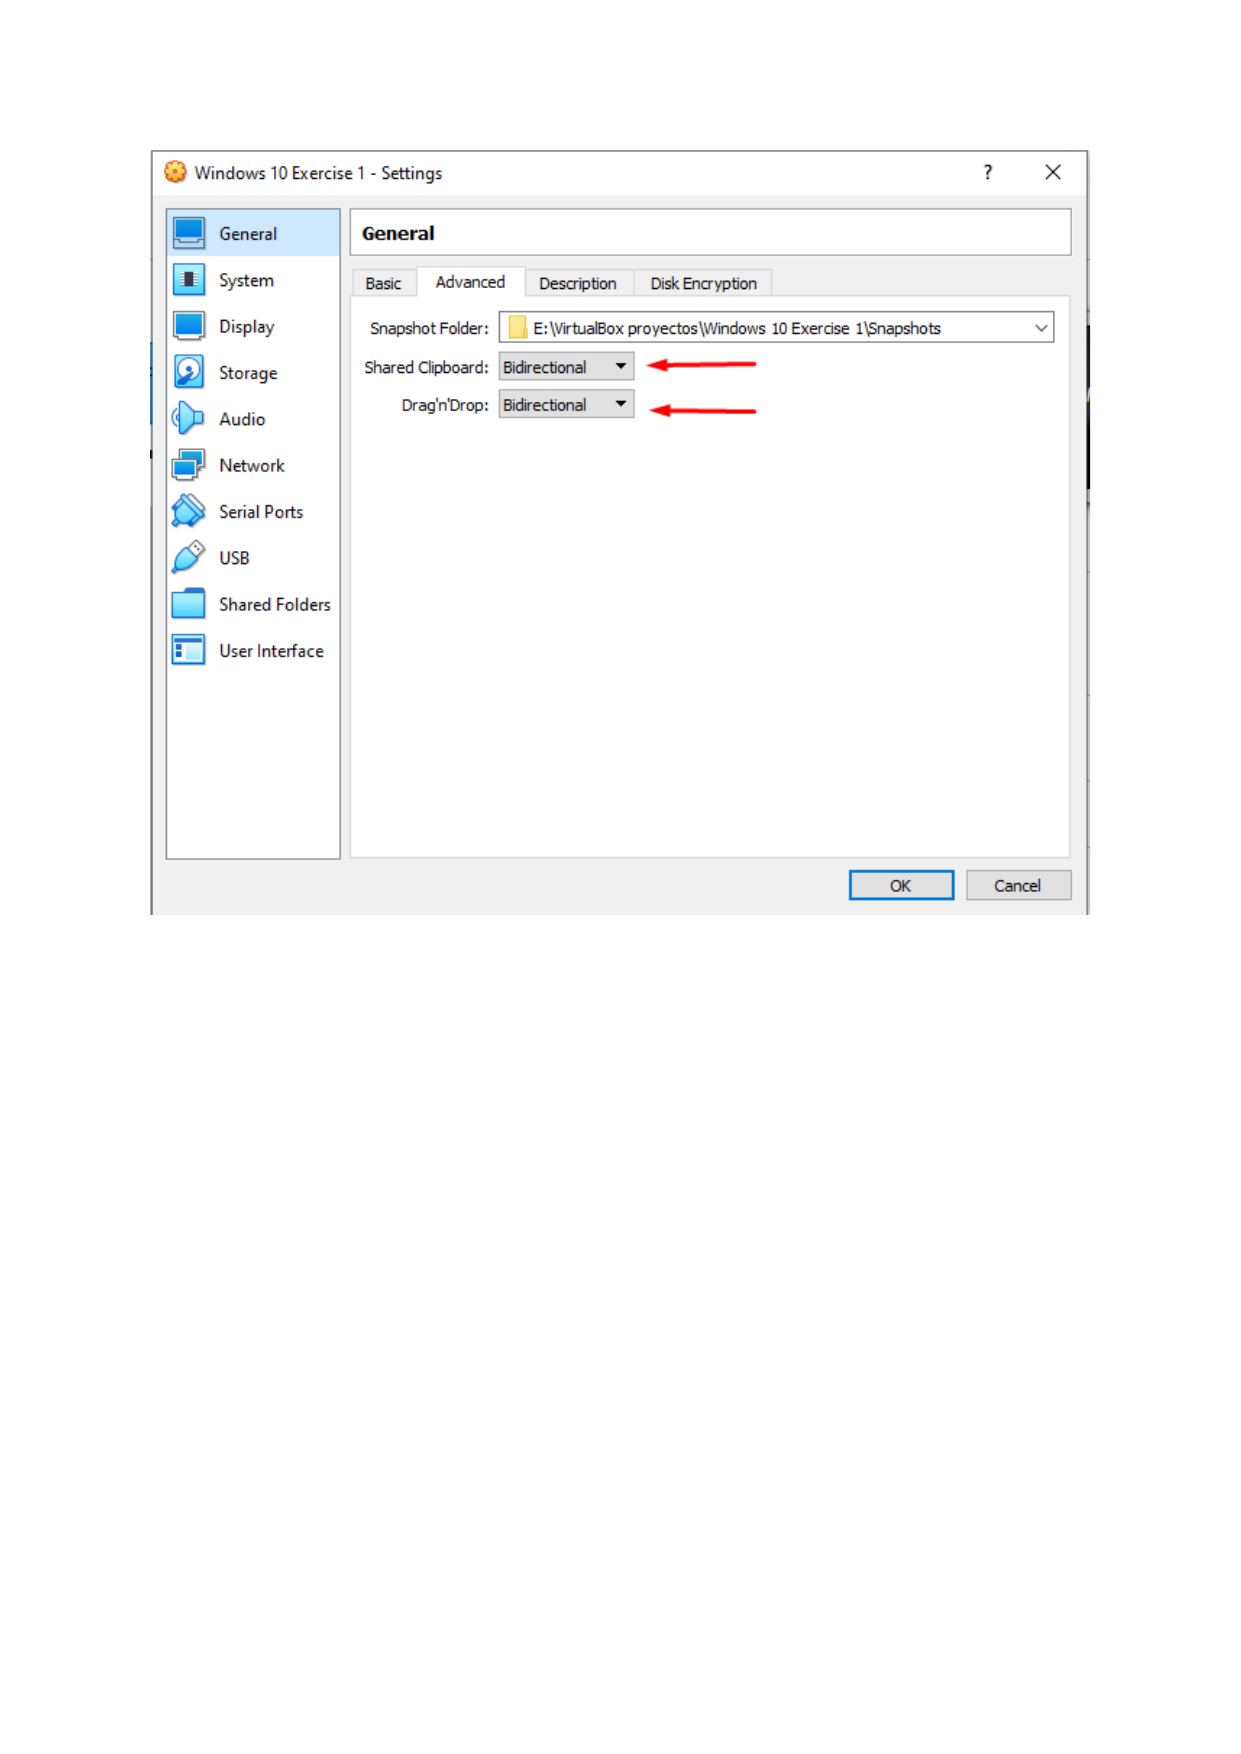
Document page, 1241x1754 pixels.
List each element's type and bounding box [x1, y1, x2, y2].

picture [150, 150, 1091, 915]
